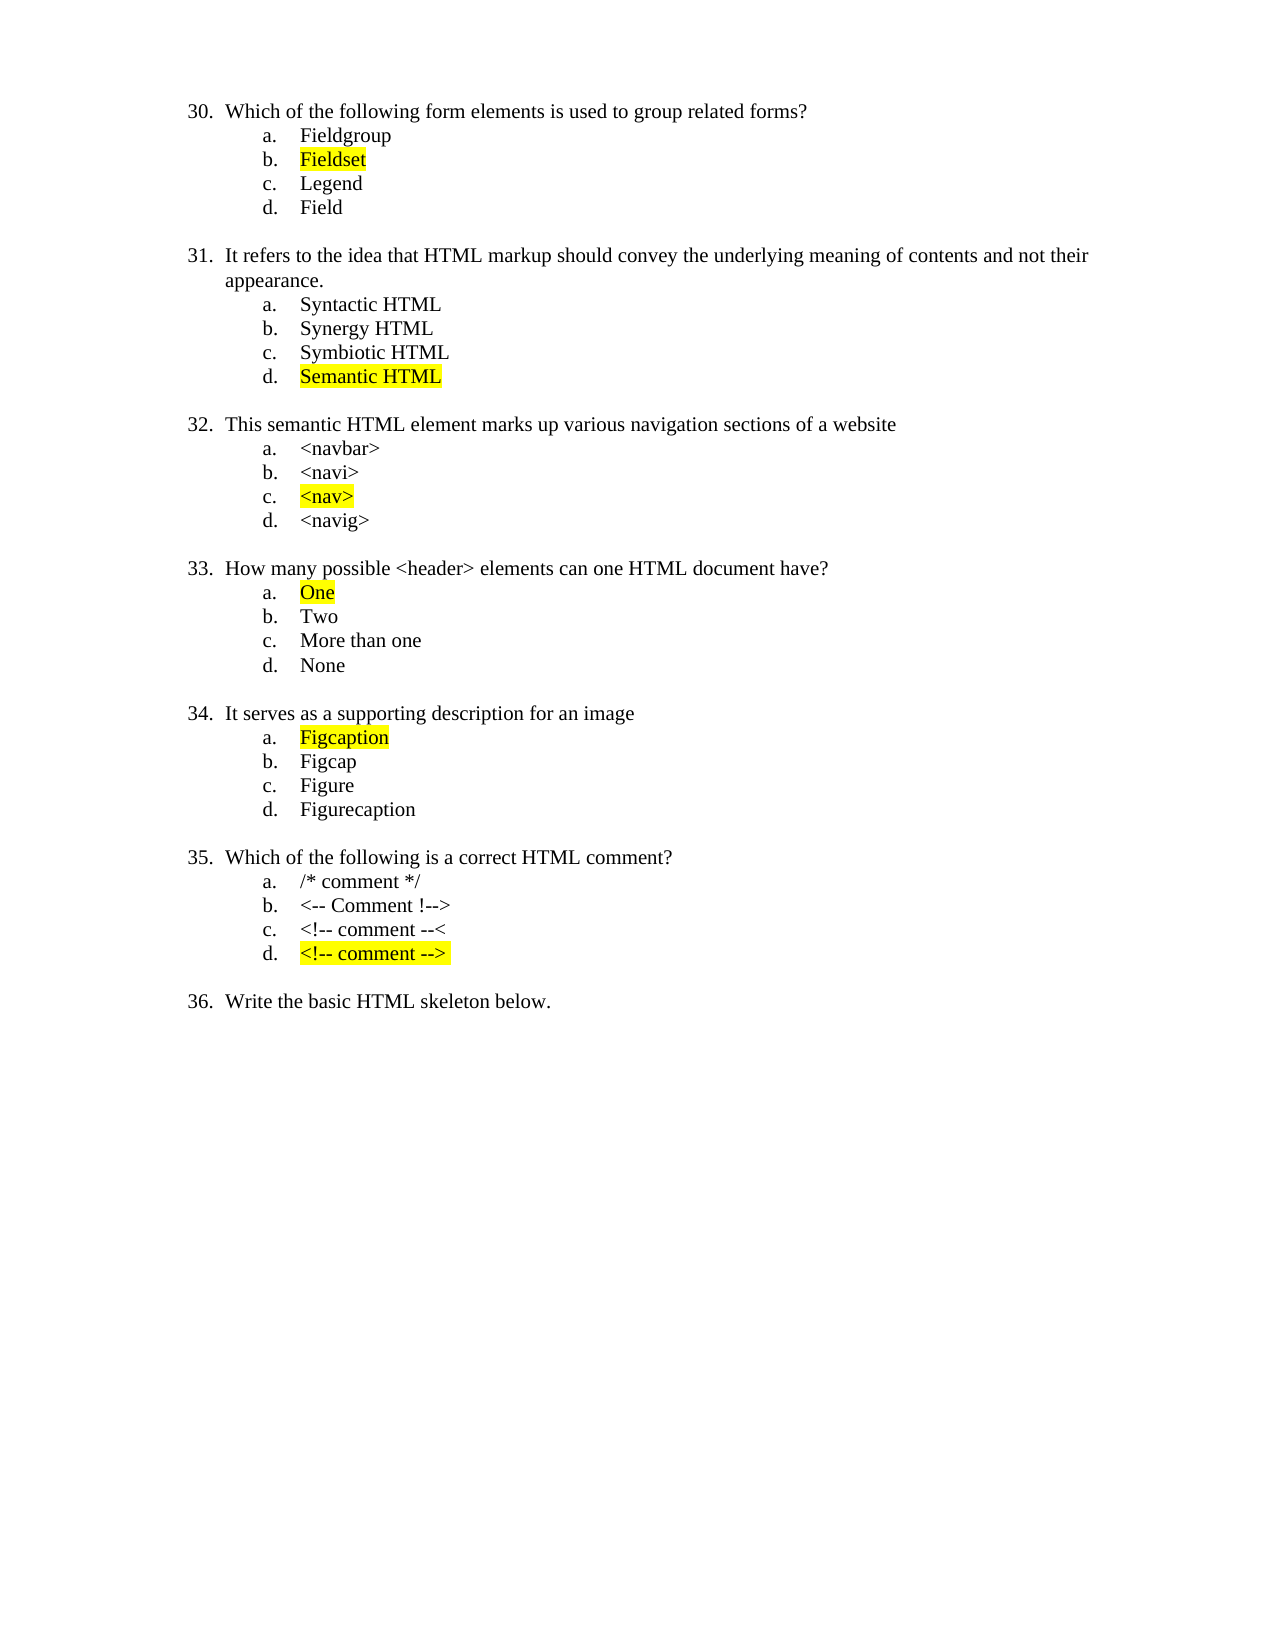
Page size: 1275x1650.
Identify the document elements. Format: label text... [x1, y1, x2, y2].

list Which of the following form elements is used to group related forms? [187, 99, 1125, 123]
list Synergy HTML [262, 316, 1125, 340]
list <nav> [262, 484, 1125, 508]
list Fieldset [262, 147, 1125, 171]
list None [262, 652, 1125, 677]
list Which of the following is a correct HTML comment? [187, 845, 1125, 869]
list It refers to the idea that HTML markup should convey the underlying meaning of contents and not their appearance. [187, 243, 1125, 292]
list One [262, 580, 1125, 604]
list /* comment */ [262, 869, 1125, 893]
list Figurecaption [262, 797, 1125, 821]
list <navi> [262, 460, 1125, 484]
list This semantic HTML element marks up various navigation sections of a website [187, 412, 1125, 436]
list Figcaption [262, 725, 1125, 749]
list Write the basic HTML skeleton below. [187, 989, 1125, 1013]
list Field [262, 195, 1125, 219]
list Semantic HTML [262, 364, 1125, 388]
list More than one [262, 628, 1125, 652]
list How many possible <header> elements can one HTML document have? [187, 556, 1125, 580]
list <-- Comment !--> [262, 893, 1125, 917]
list Legend [262, 171, 1125, 195]
list <navbar> [262, 436, 1125, 460]
list Two [262, 604, 1125, 628]
list Fieldgroup [262, 123, 1125, 147]
list Symbiotic HTML [262, 340, 1125, 364]
list <!-- comment --> [262, 941, 1125, 965]
list Figcap [262, 749, 1125, 773]
list <!-- comment --< [262, 917, 1125, 941]
list <navig> [262, 508, 1125, 532]
list Figure [262, 773, 1125, 797]
list Syntactic HTML [262, 292, 1125, 316]
list It serves as a supporting description for an image [187, 701, 1125, 725]
